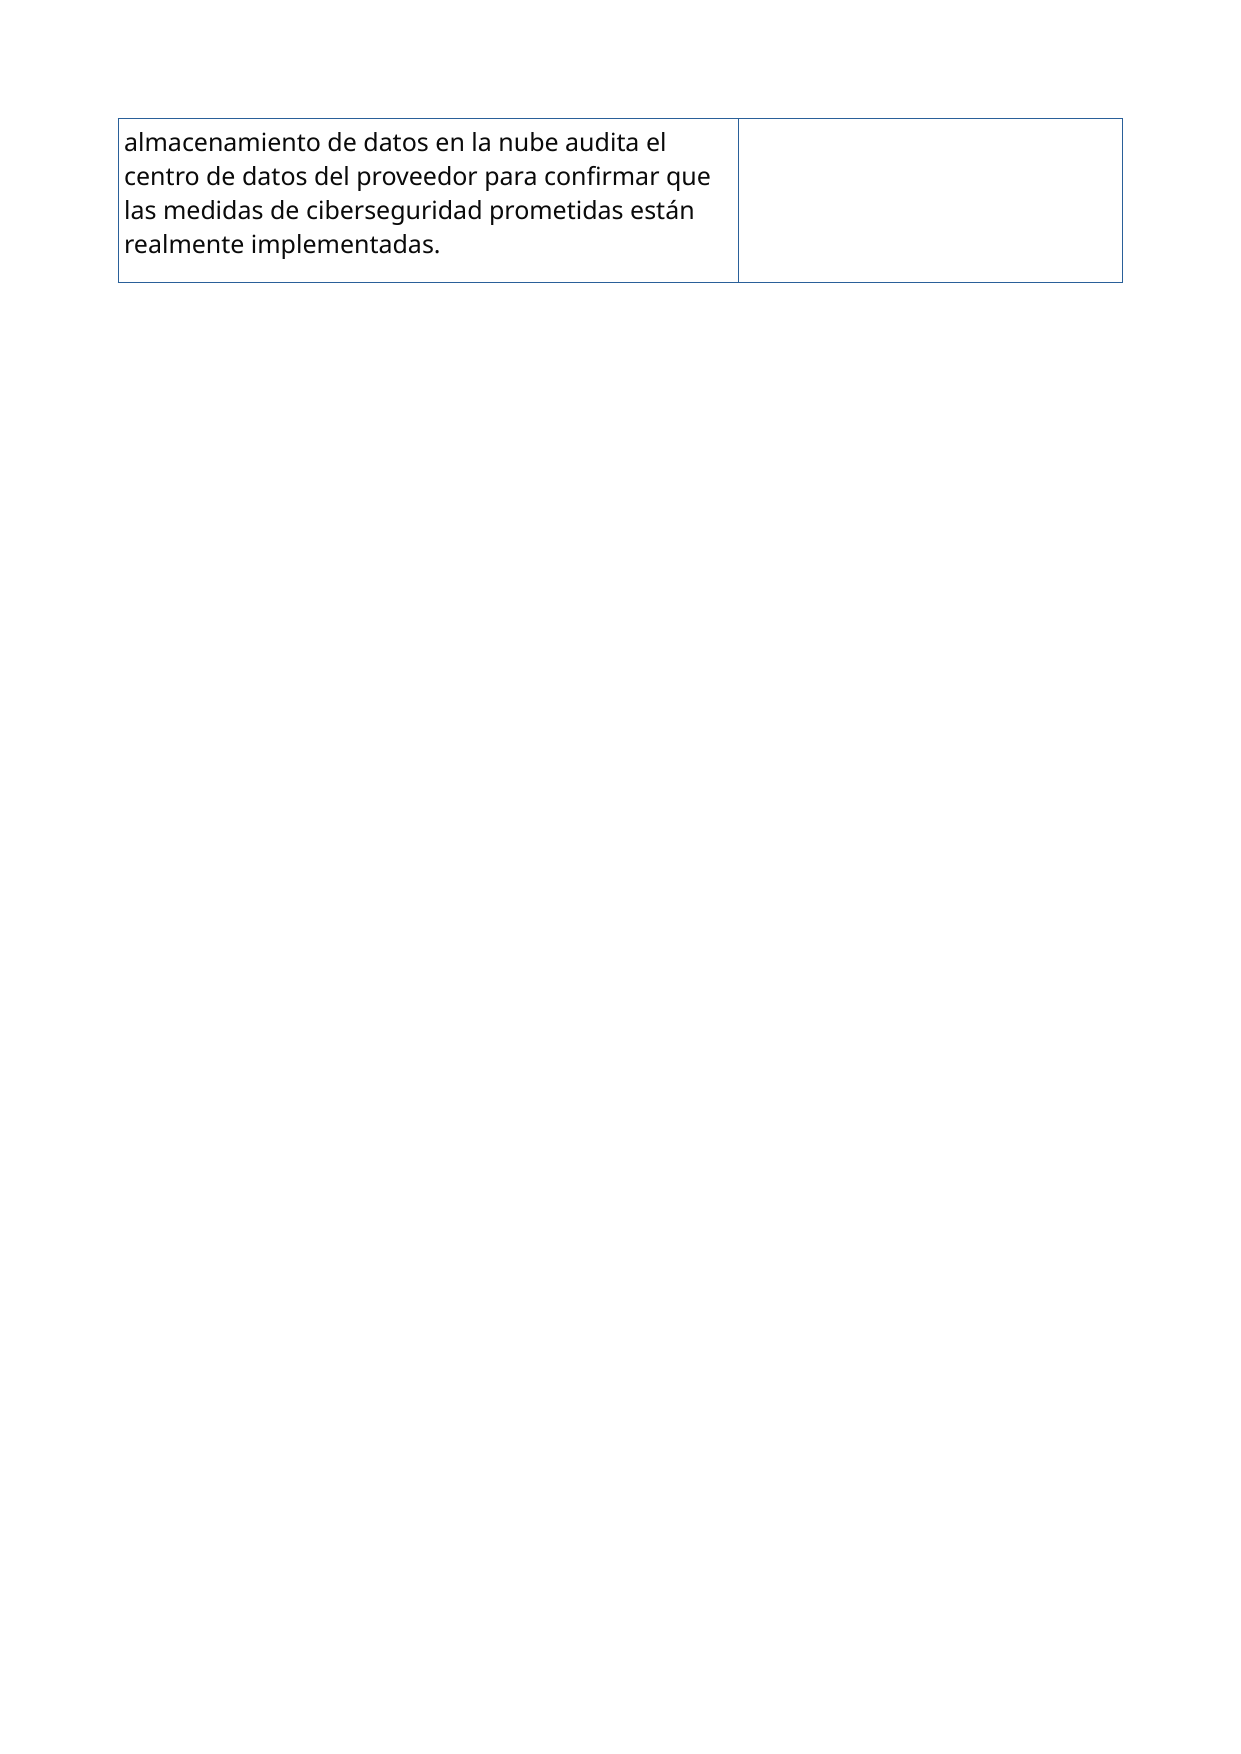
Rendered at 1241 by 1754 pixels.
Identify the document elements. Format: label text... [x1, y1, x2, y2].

table_cell [739, 119, 1122, 282]
table_cell almacenamiento de datos en la nube audita el centro de datos del proveedor para confirmar que las medidas de ciberseguridad prometidas están realmente implementadas. [119, 119, 738, 282]
